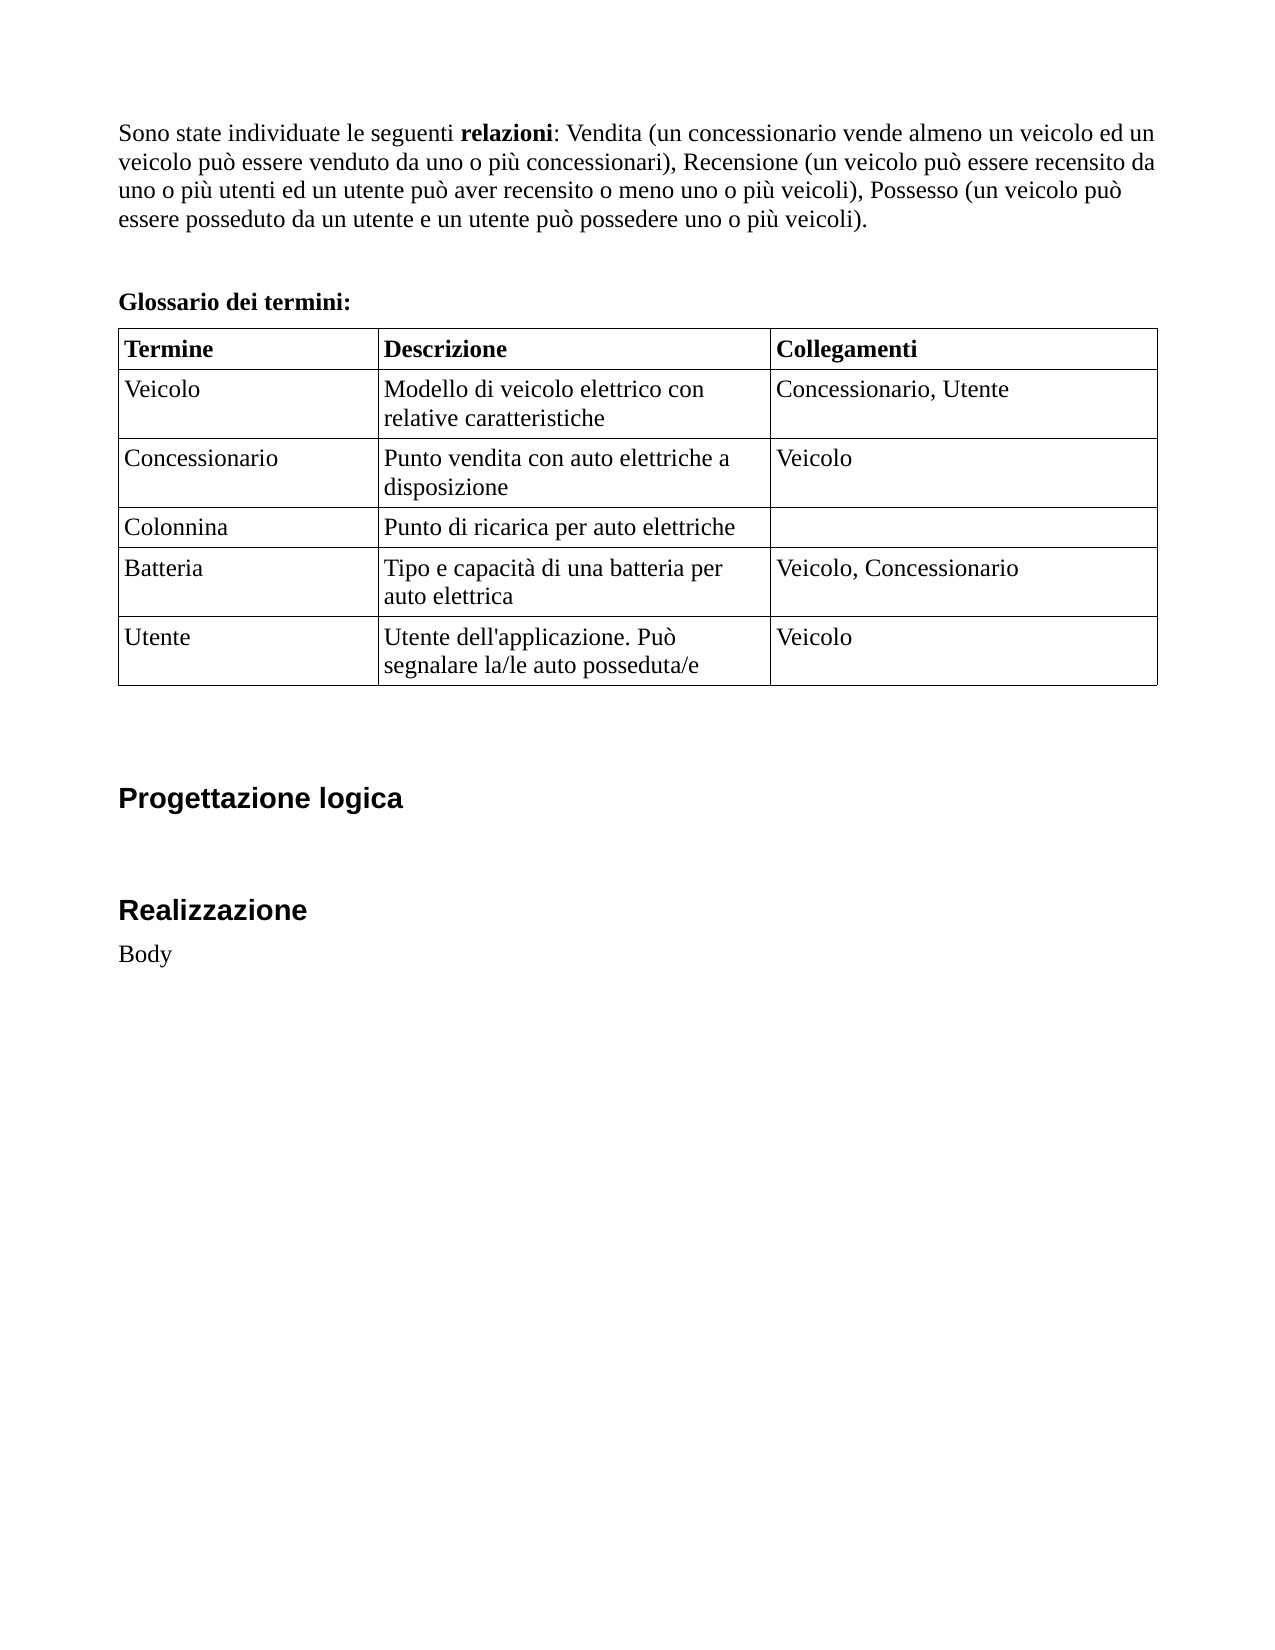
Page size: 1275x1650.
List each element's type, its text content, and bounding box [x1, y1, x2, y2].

table_cell Modello di veicolo elettrico con relative caratteristiche [379, 370, 770, 437]
table_cell Colonnina [119, 508, 378, 547]
table_cell Veicolo [119, 370, 378, 437]
table_cell Utente dell'applicazione. Può segnalare la/le auto posseduta/e [379, 617, 770, 685]
text Glossario dei termini: [118, 287, 1157, 316]
table_cell Punto vendita con auto elettriche a disposizione [379, 439, 770, 507]
table_cell [771, 508, 1157, 547]
text Sono state individuate le seguenti relazioni: Vendita (un concessionario vende almeno un veicolo ed un veicolo può essere venduto da uno o più concessionari), Recensione (un veicolo può essere recensito da uno o più utenti ed un utente può aver recensito o meno uno o più veicoli), Possesso (un veicolo può essere posseduto da un utente e un utente può possedere uno o più veicoli). [118, 118, 1157, 233]
table_cell Punto di ricarica per auto elettriche [379, 508, 770, 547]
table_header Collegamenti [771, 329, 1157, 368]
table_header Descrizione [379, 329, 770, 368]
table_cell Batteria [119, 548, 378, 616]
text Body [118, 939, 1157, 968]
table_cell Veicolo, Concessionario [771, 548, 1157, 616]
subtitle Progettazione logica [118, 781, 1157, 815]
table_cell Veicolo [771, 439, 1157, 507]
table_cell Tipo e capacità di una batteria per auto elettrica [379, 548, 770, 616]
table_cell Concessionario, Utente [771, 370, 1157, 437]
subtitle Realizzazione [118, 893, 1157, 927]
table_cell Utente [119, 617, 378, 685]
table_header Termine [119, 329, 378, 368]
table_cell Veicolo [771, 617, 1157, 685]
table_cell Concessionario [119, 439, 378, 507]
